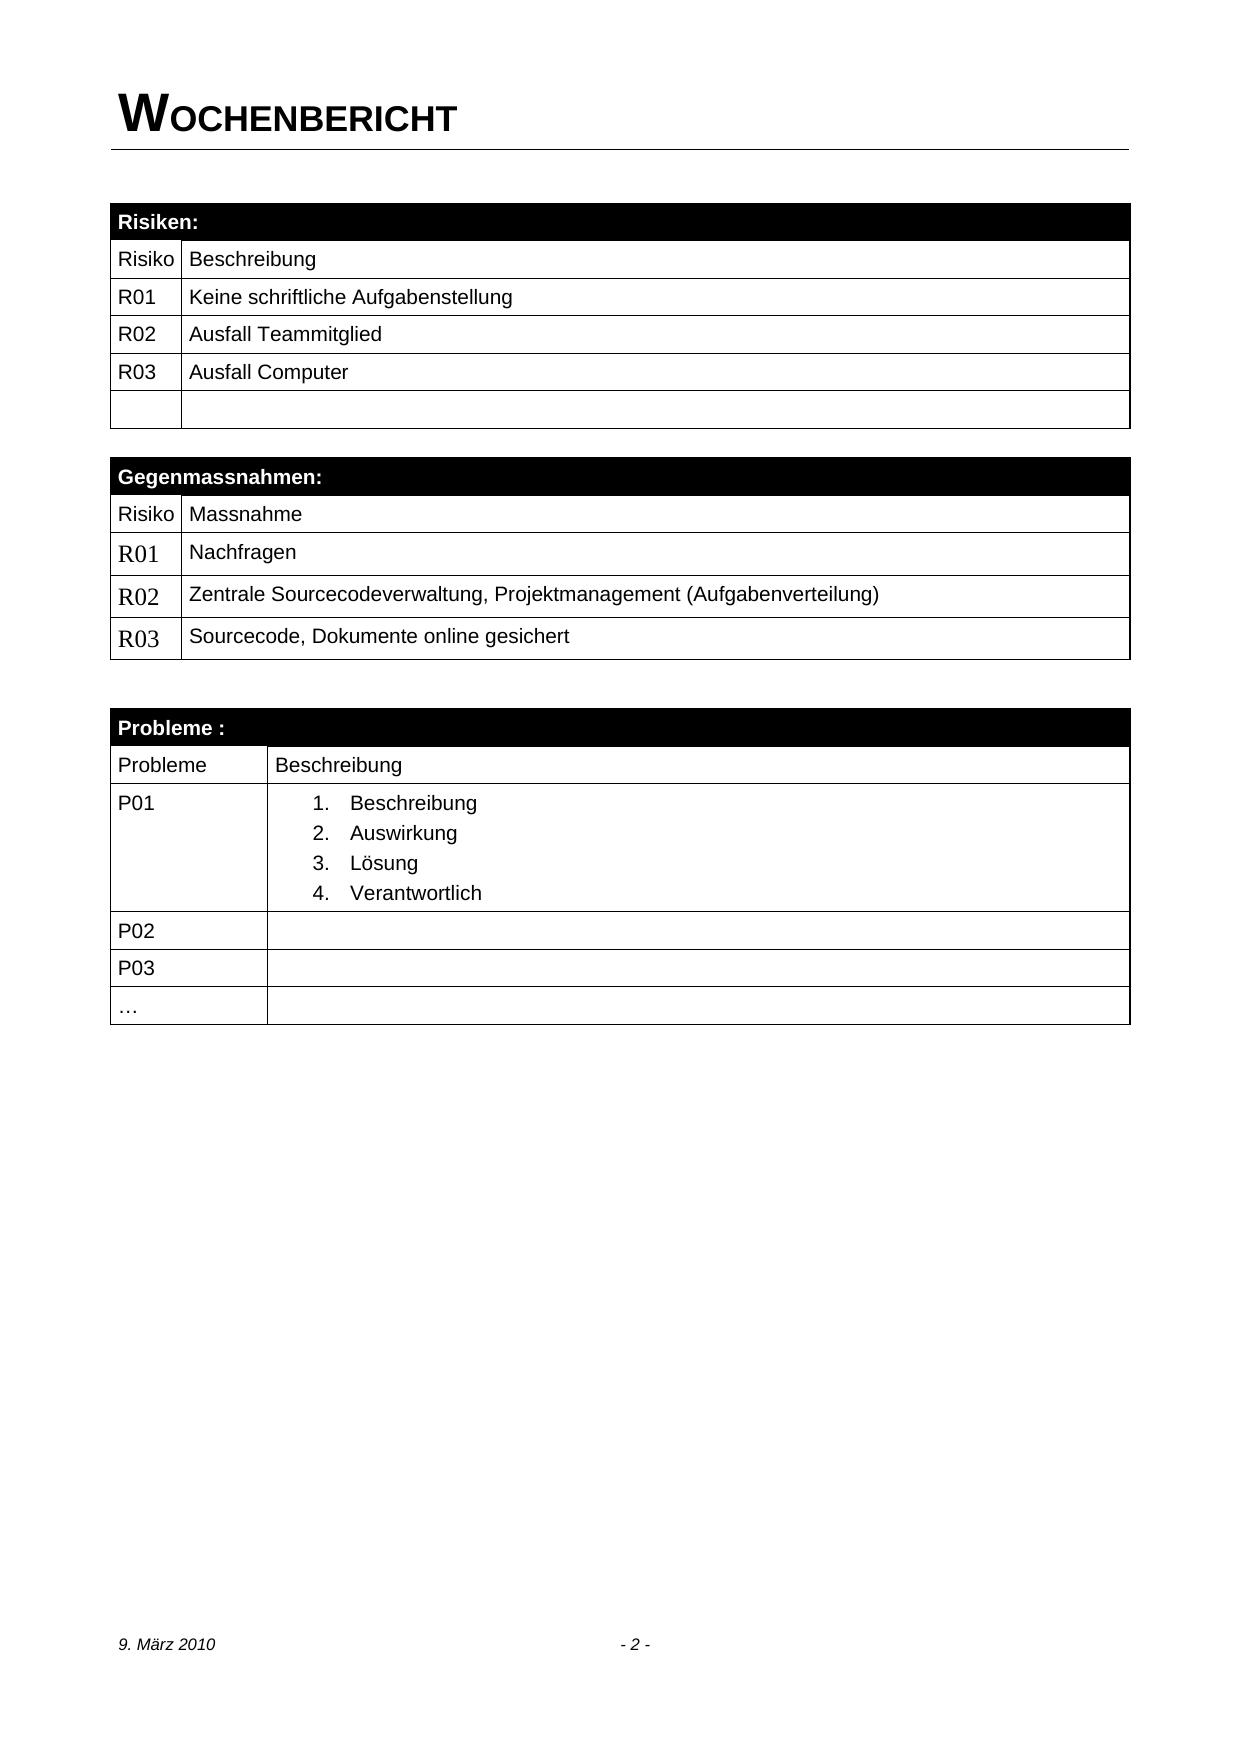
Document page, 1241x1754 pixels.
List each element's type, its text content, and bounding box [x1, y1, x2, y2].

table_cell Keine schriftliche Aufgabenstellung [182, 279, 1129, 315]
table_cell [268, 950, 1129, 986]
table_cell Ausfall Computer [182, 354, 1129, 390]
table_cell [111, 391, 181, 427]
table_cell R02 [111, 576, 181, 617]
table_cell Sourcecode, Dokumente online gesichert [182, 618, 1129, 659]
table_cell [182, 391, 1129, 427]
table_header Probleme : [111, 709, 1129, 746]
table_cell R03 [111, 354, 181, 390]
table_cell [268, 987, 1129, 1024]
table_cell Zentrale Sourcecodeverwaltung, Projektmanagement (Aufgabenverteilung) [182, 576, 1129, 617]
table_cell Ausfall Teammitglied [182, 316, 1129, 352]
table_cell Nachfragen [182, 533, 1129, 574]
table_cell P02 [111, 912, 267, 949]
table_cell Beschreibung [268, 747, 1129, 783]
table_cell P01 [111, 784, 267, 911]
table_cell R01 [111, 279, 181, 315]
table_cell Probleme [111, 746, 267, 783]
table_cell R02 [111, 316, 181, 352]
table_header Risiken: [111, 204, 1129, 240]
table_header Gegenmassnahmen: [111, 458, 1129, 495]
table_cell P03 [111, 950, 267, 986]
table_cell Beschreibung Auswirkung Lösung Verantwortlich [268, 784, 1129, 911]
table_cell Risiko [111, 240, 181, 277]
table_cell [268, 912, 1129, 949]
table_cell Risiko [111, 495, 181, 532]
table_cell Massnahme [182, 496, 1129, 532]
table_cell R03 [111, 618, 181, 659]
table_cell Beschreibung [182, 241, 1129, 277]
table_cell … [111, 987, 267, 1024]
table_cell R01 [111, 533, 181, 574]
